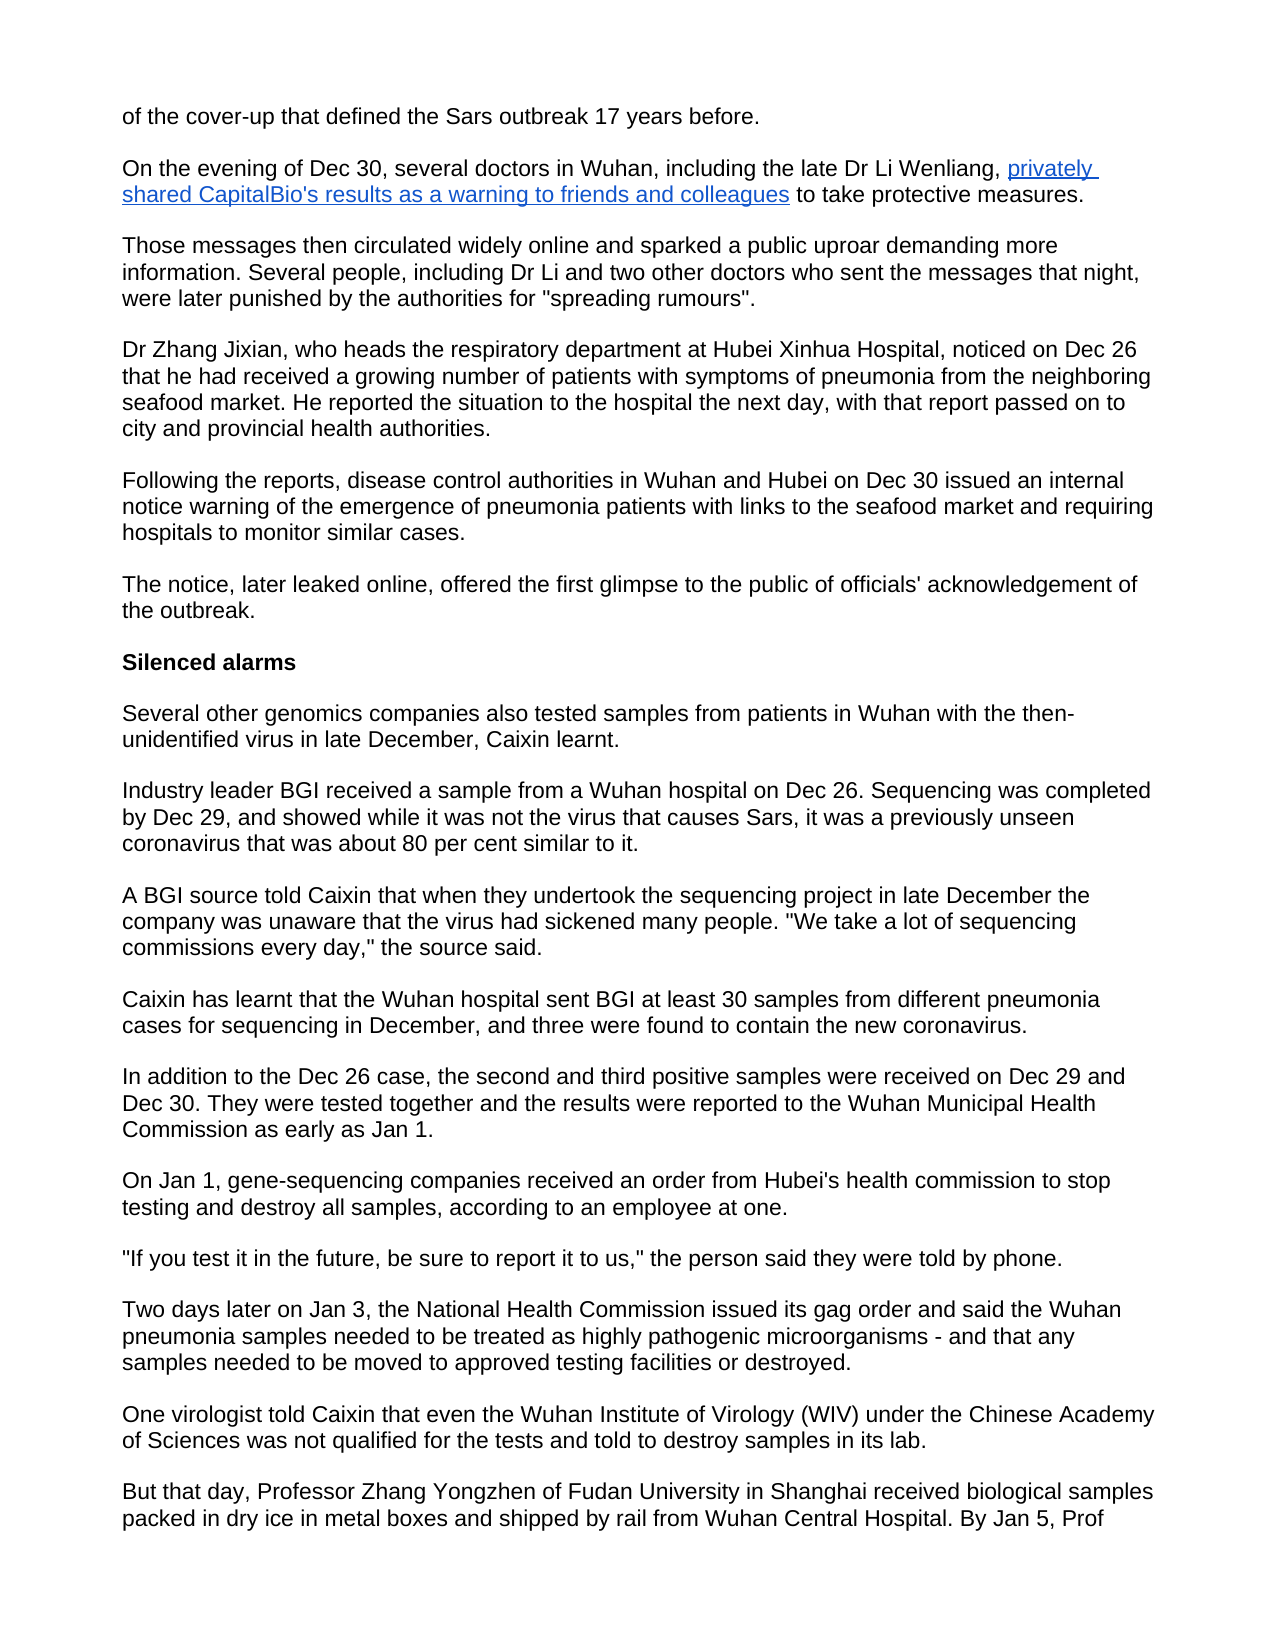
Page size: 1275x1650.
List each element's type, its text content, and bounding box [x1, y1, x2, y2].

text Caixin has learnt that the Wuhan hospital sent BGI at least 30 samples from different pneumonia cases for sequencing in December, and three were found to contain the new coronavirus. [122, 986, 1162, 1038]
text "If you test it in the future, be sure to report it to us," the person said they were told by phone. [122, 1245, 1162, 1271]
text Those messages then circulated widely online and sparked a public uproar demanding more information. Several people, including Dr Li and two other doctors who sent the messages that night, were later punished by the authorities for "spreading rumours". [122, 232, 1162, 311]
text Several other genomics companies also tested samples from patients in Wuhan with the then-unidentified virus in late December, Caixin learnt. [122, 700, 1162, 752]
text In addition to the Dec 26 case, the second and third positive samples were received on Dec 29 and Dec 30. They were tested together and the results were reported to the Wuhan Municipal Health Commission as early as Jan 1. [122, 1063, 1162, 1142]
text On Jan 1, gene-sequencing companies received an order from Hubei's health commission to stop testing and destroy all samples, according to an employee at one. [122, 1167, 1162, 1220]
text On the evening of Dec 30, several doctors in Wuhan, including the late Dr Li Wenliang, privately shared CapitalBio's results as a warning to friends and colleagues to take protective measures. [122, 154, 1162, 207]
text A BGI source told Caixin that when they undertook the sequencing project in late December the company was unaware that the virus had sickened many people. "We take a lot of sequencing commissions every day," the source said. [122, 882, 1162, 961]
text The notice, later leaked online, offered the first glimpse to the public of officials' acknowledgement of the outbreak. [122, 571, 1162, 623]
text Industry leader BGI received a sample from a Wuhan hospital on Dec 26. Sequencing was completed by Dec 29, and showed while it was not the virus that causes Sars, it was a previously unseen coronavirus that was about 80 per cent similar to it. [122, 777, 1162, 857]
text But that day, Professor Zhang Yongzhen of Fudan University in Shanghai received biological samples packed in dry ice in metal boxes and shipped by rail from Wuhan Central Hospital. By Jan 5, Prof [122, 1478, 1162, 1531]
text Dr Zhang Jixian, who heads the respiratory department at Hubei Xinhua Hospital, noticed on Dec 26 that he had received a growing number of patients with symptoms of pneumonia from the neighboring seafood market. He reported the situation to the hospital the next day, with that report passed on to city and provincial health authorities. [122, 336, 1162, 442]
text of the cover-up that defined the Sars outbreak 17 years before. [122, 103, 1162, 129]
text Following the reports, disease control authorities in Wuhan and Hubei on Dec 30 issued an internal notice warning of the emergence of pneumonia patients with links to the seafood market and requiring hospitals to monitor similar cases. [122, 467, 1162, 546]
text One virologist told Caixin that even the Wuhan Institute of Virology (WIV) under the Chinese Academy of Sciences was not qualified for the tests and told to destroy samples in its lab. [122, 1401, 1162, 1453]
text Two days later on Jan 3, the National Health Commission issued its gag order and said the Wuhan pneumonia samples needed to be treated as highly pathogenic microorganisms - and that any samples needed to be moved to approved testing facilities or destroyed. [122, 1296, 1162, 1376]
subtitle Silenced alarms [122, 648, 1162, 675]
